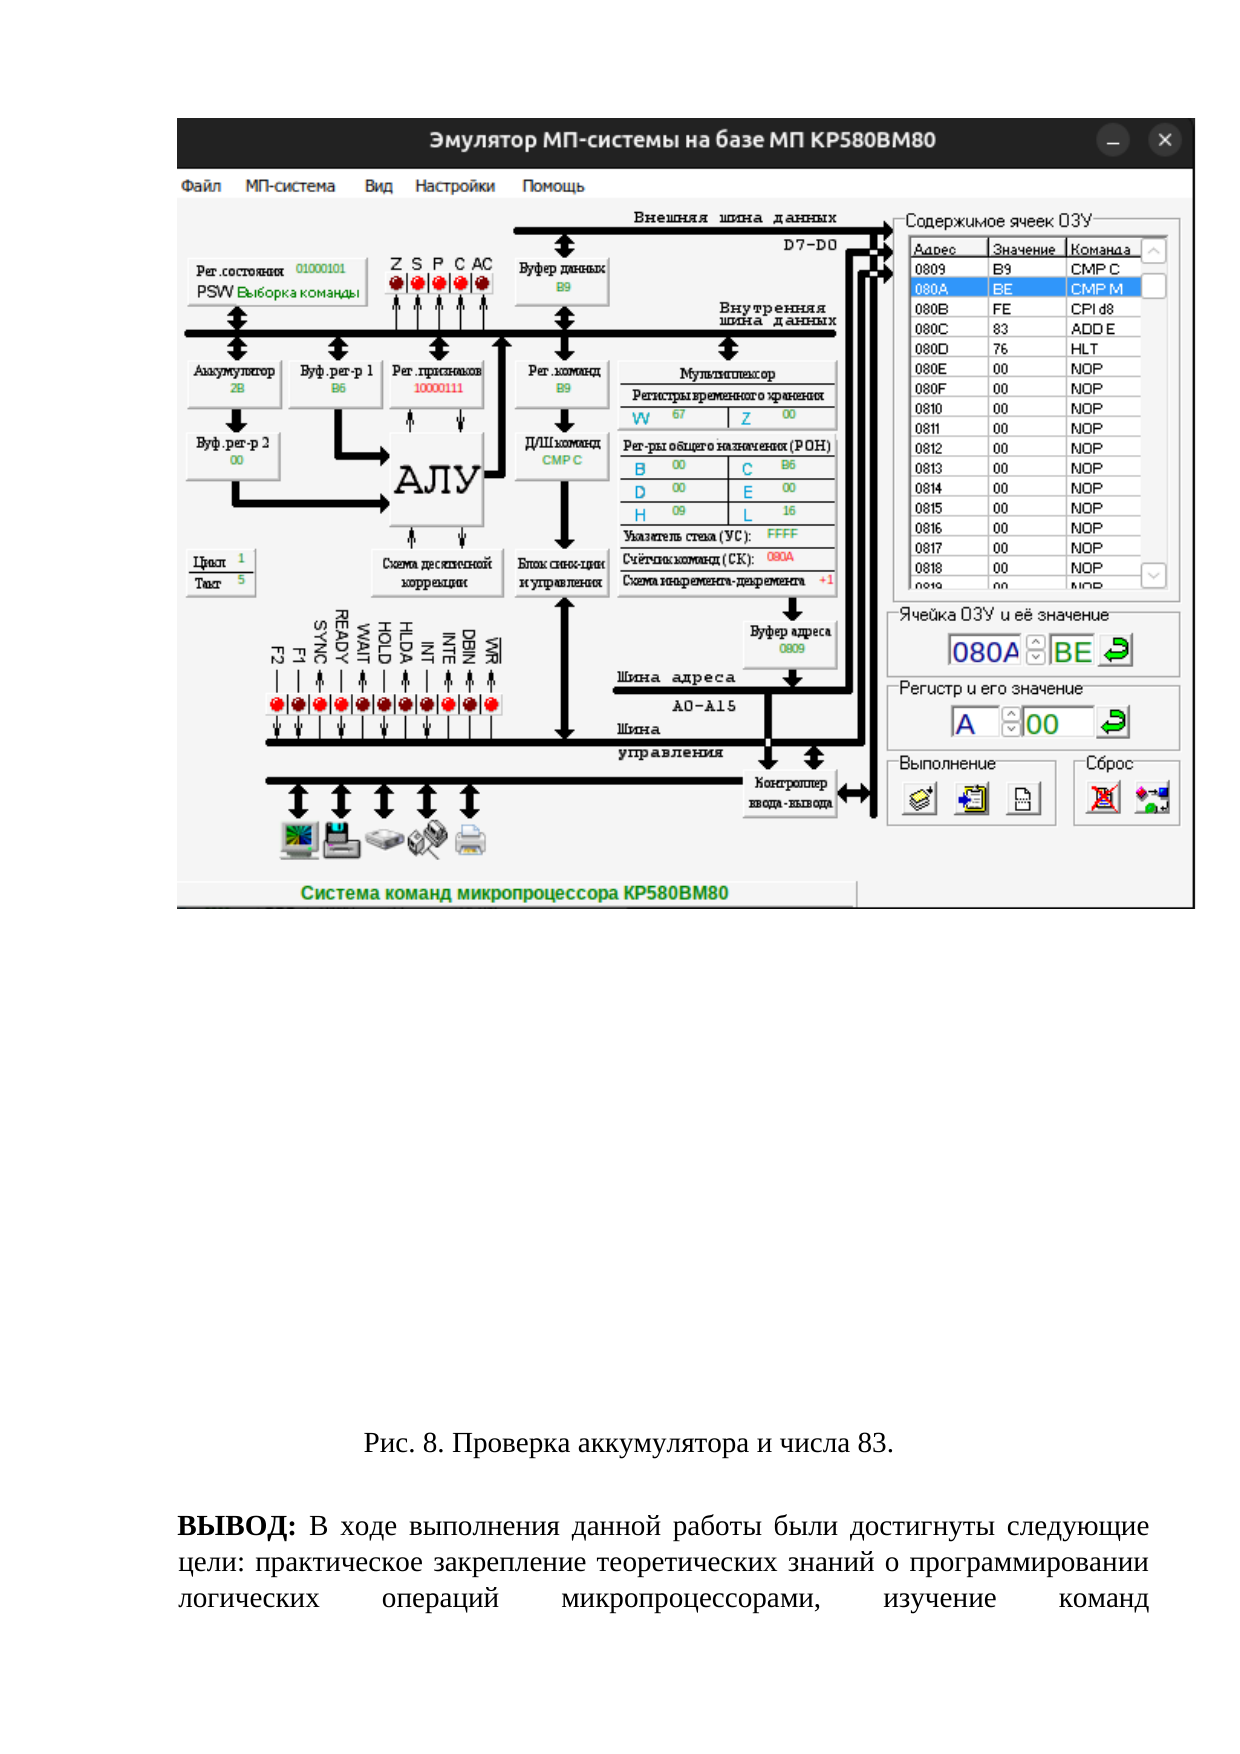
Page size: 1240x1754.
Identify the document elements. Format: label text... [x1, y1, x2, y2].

picture [177, 118, 1196, 909]
text ВЫВОД: В ходе выполнения данной работы были достигнуты следующие цели: практическое закрепление теоретических знаний о программировании логических операций микропроцессорами, изучение команд [177, 1508, 1150, 1614]
text Рис. 8. Проверка аккумулятора и числа 83. [363, 1425, 1152, 1459]
